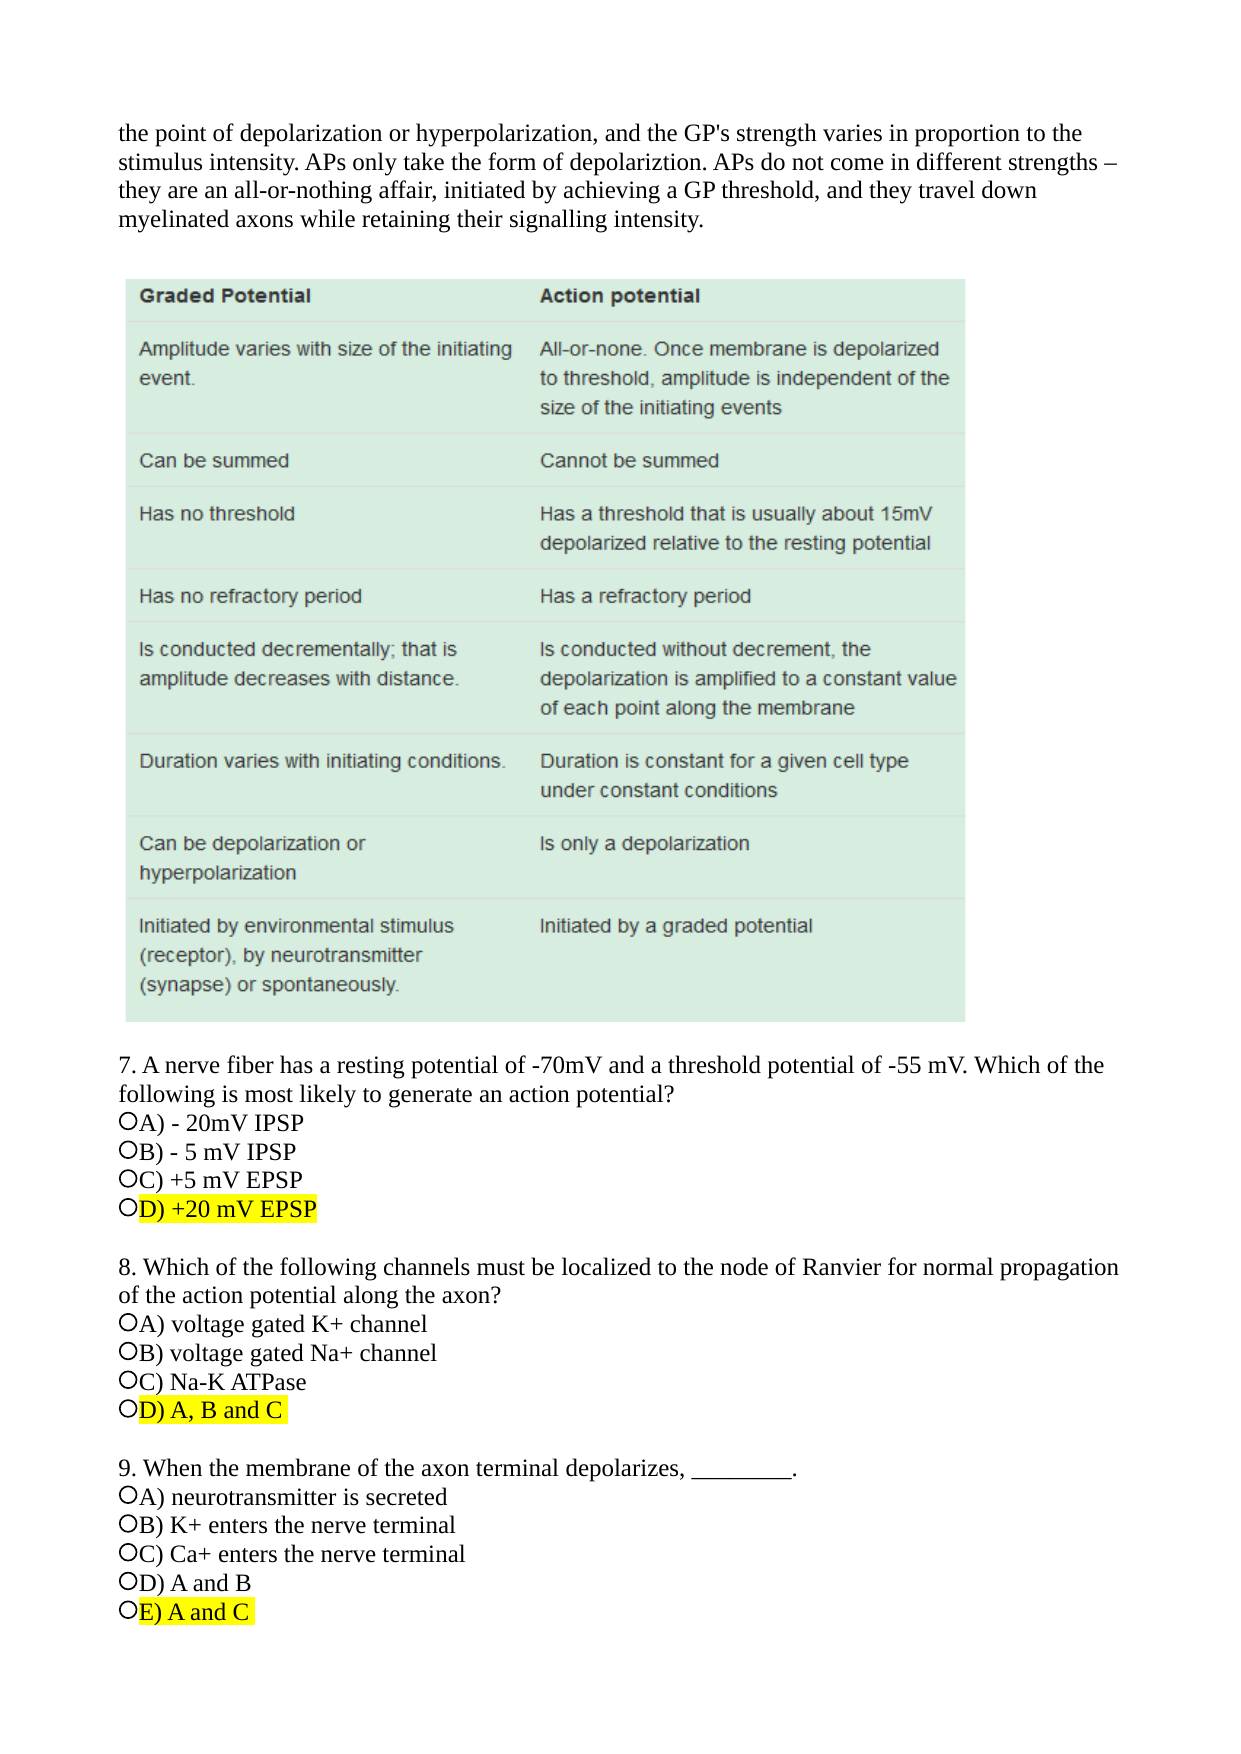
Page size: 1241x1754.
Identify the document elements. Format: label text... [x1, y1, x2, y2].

text D) A and B [118, 1568, 1122, 1597]
text B) K+ enters the nerve terminal [118, 1510, 1122, 1539]
text A) voltage gated K+ channel [118, 1309, 1122, 1338]
text 7. A nerve fiber has a resting potential of -70mV and a threshold potential of -55 mV. Which of the following is most likely to generate an action potential? [118, 1050, 1122, 1108]
text E) A and C [118, 1597, 1122, 1625]
text C) +5 mV EPSP [118, 1165, 1122, 1194]
text D) A, B and C [118, 1395, 1122, 1424]
text C) Na-K ATPase [118, 1367, 1122, 1395]
text 8. Which of the following channels must be localized to the node of Ranvier for normal propagation of the action potential along the axon? [118, 1252, 1122, 1309]
text C) Ca+ enters the nerve terminal [118, 1539, 1122, 1568]
text A) - 20mV IPSP [118, 1108, 1122, 1137]
text D) +20 mV EPSP [118, 1194, 1122, 1223]
text B) - 5 mV IPSP [118, 1137, 1122, 1165]
text the point of depolarization or hyperpolarization, and the GP's strength varies in proportion to the stimulus intensity. APs only take the form of depolariztion. APs do not come in different strengths – they are an all-or-nothing affair, initiated by achieving a GP threshold, and they travel down myelinated axons while retaining their signalling intensity. [118, 118, 1122, 233]
text A) neurotransmitter is secreted [118, 1482, 1122, 1510]
text 9. When the membrane of the axon terminal depolarizes, ________. [118, 1453, 1122, 1482]
text B) voltage gated Na+ channel [118, 1338, 1122, 1367]
